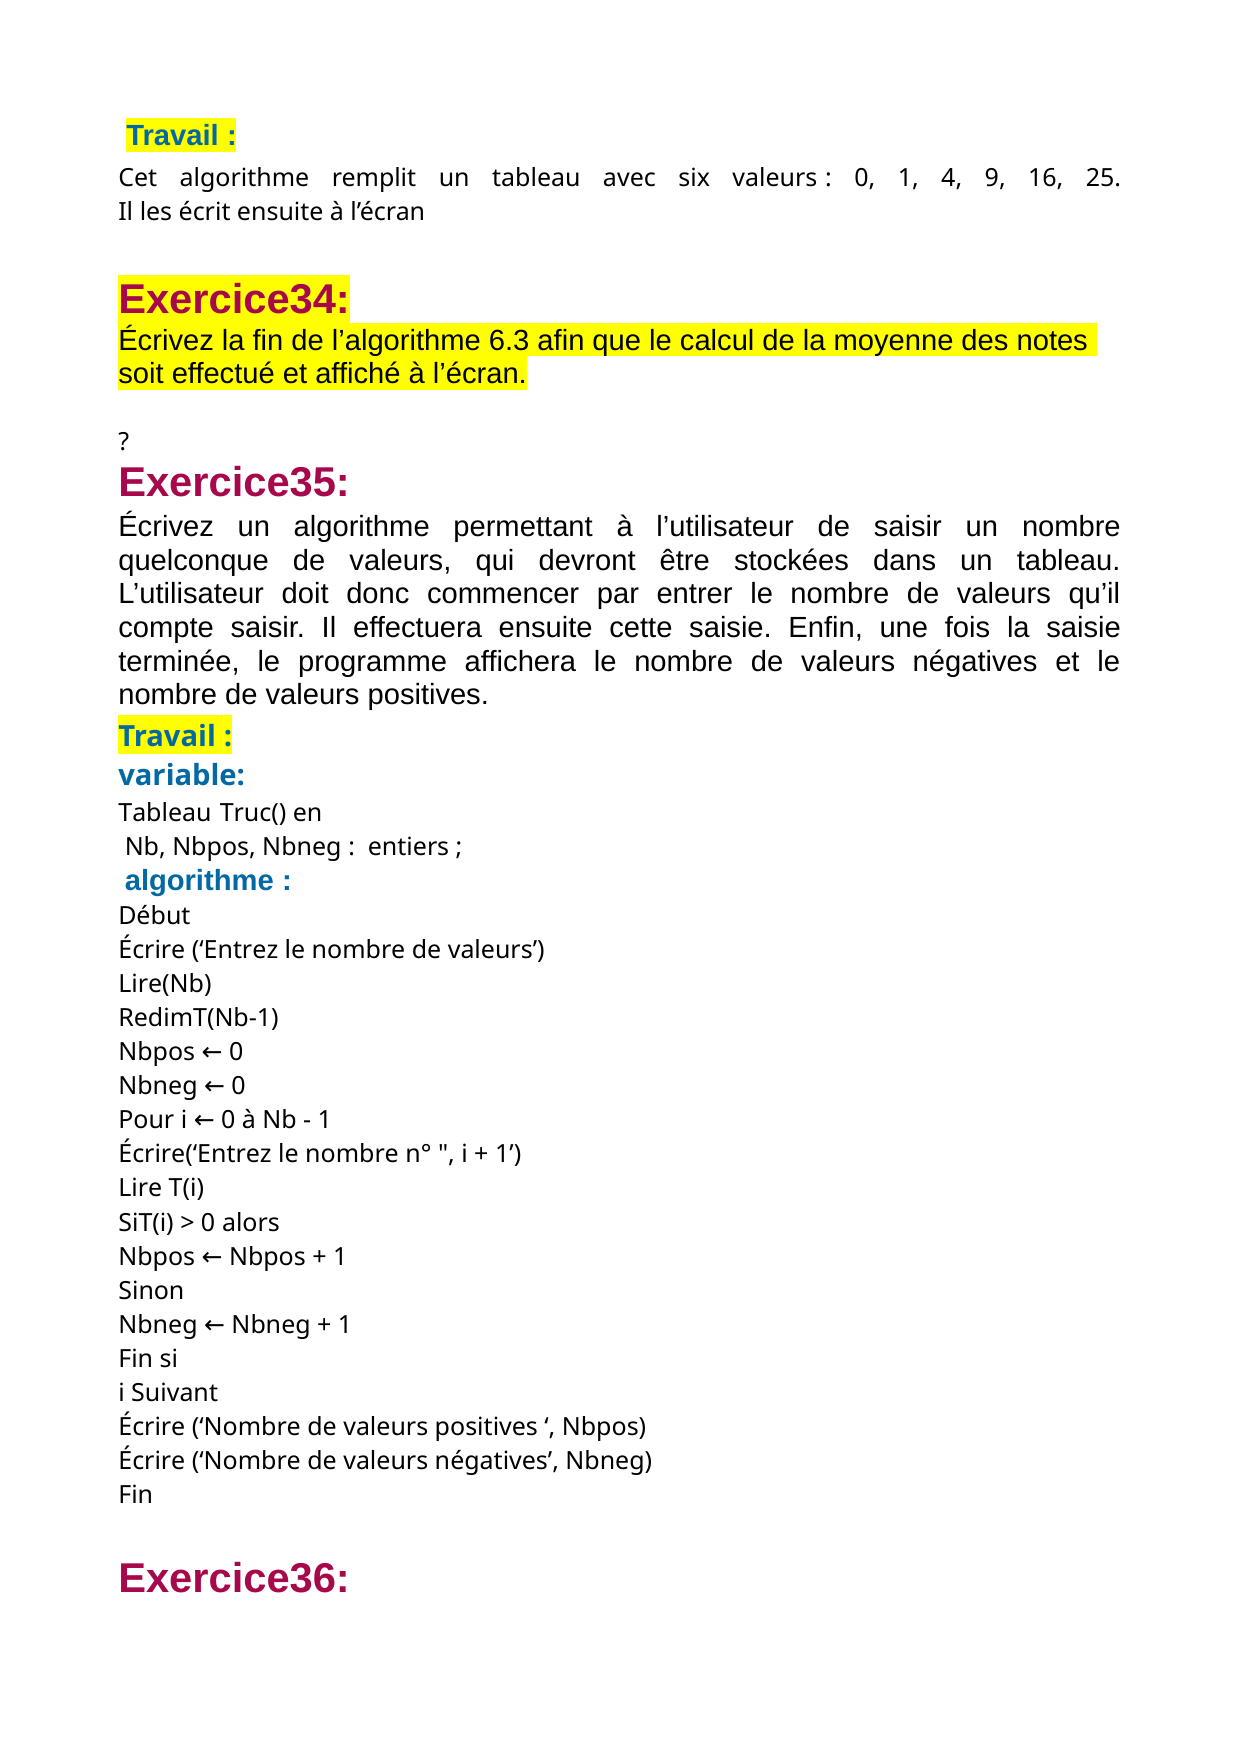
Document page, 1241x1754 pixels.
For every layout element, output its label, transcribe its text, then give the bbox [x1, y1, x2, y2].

text Travail : [118, 715, 1122, 754]
text Tableau Truc() en Nb, Nbpos, Nbneg : entiers ; algorithme : Début Écrire (‘Entrez le nombre de valeurs’) Lire(Nb) RedimT(Nb-1) Nbpos ← 0 Nbneg ← 0 Pour i ← 0 à Nb - 1 Écrire(‘Entrez le nombre n° ", i + 1’) Lire T(i) SiT(i) > 0 alors Nbpos ← Nbpos + 1 Sinon Nbneg ← Nbneg + 1 Fin si i Suivant Écrire (‘Nombre de valeurs positives ‘, Nbpos) Écrire (‘Nombre de valeurs négatives’, Nbneg) Fin [118, 794, 1122, 1511]
text Écrivez la fin de l’algorithme 6.3 afin que le calcul de la moyenne des notes soit effectué et affiché à l’écran. [118, 323, 1122, 390]
text Exercice36: [118, 1553, 1122, 1601]
text Écrivez un algorithme permettant à l’utilisateur de saisir un nombre quelconque de valeurs, qui devront être stockées dans un tableau. L’utilisateur doit donc commencer par entrer le nombre de valeurs qu’il compte saisir. Il effectuera ensuite cette saisie. Enfin, une fois la saisie terminée, le programme affichera le nombre de valeurs négatives et le nombre de valeurs positives. [118, 509, 1122, 711]
text Travail : [118, 118, 1122, 152]
text Exercice34: [118, 275, 1122, 323]
text variable: [118, 754, 1122, 794]
text Exercice35: [118, 457, 1122, 505]
text Cet algorithme remplit un tableau avec six valeurs : 0, 1, 4, 9, 16, 25. Il les écrit ensuite à l’écran [118, 160, 1122, 228]
text ? [118, 423, 1122, 457]
